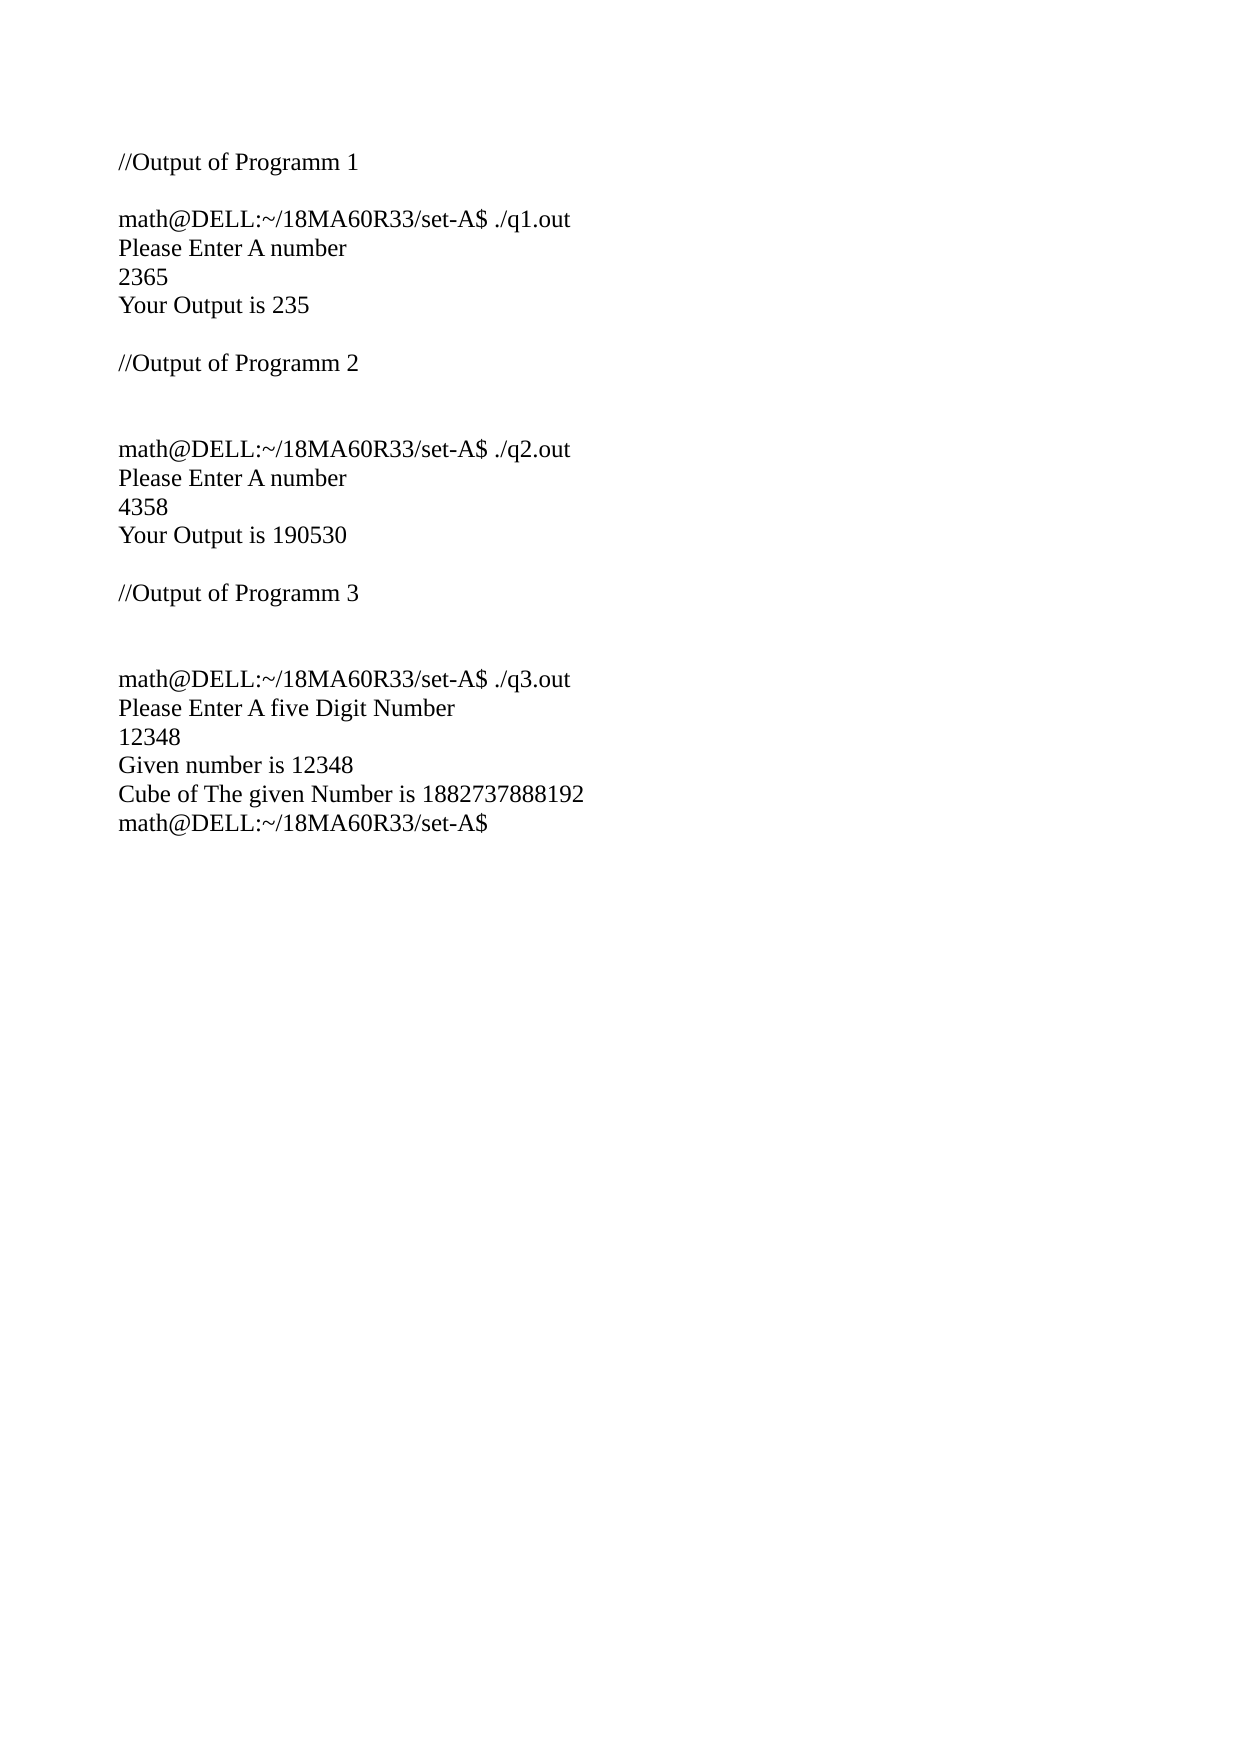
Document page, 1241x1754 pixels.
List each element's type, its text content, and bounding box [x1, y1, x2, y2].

text Please Enter A five Digit Number [118, 693, 1122, 722]
text //Output of Programm 1 [118, 147, 1122, 176]
text Please Enter A number [118, 233, 1122, 262]
text math@DELL:~/18MA60R33/set-A$ ./q3.out [118, 664, 1122, 693]
text 4358 [118, 492, 1122, 521]
text Your Output is 235 [118, 291, 1122, 319]
text math@DELL:~/18MA60R33/set-A$ ./q2.out [118, 434, 1122, 463]
text Given number is 12348 [118, 751, 1122, 779]
text 2365 [118, 262, 1122, 291]
text //Output of Programm 3 [118, 578, 1122, 607]
text Please Enter A number [118, 463, 1122, 492]
text math@DELL:~/18MA60R33/set-A$ ./q1.out [118, 204, 1122, 233]
text //Output of Programm 2 [118, 348, 1122, 377]
text Cube of The given Number is 1882737888192 [118, 779, 1122, 808]
text math@DELL:~/18MA60R33/set-A$ [118, 808, 1122, 837]
text 12348 [118, 722, 1122, 751]
text Your Output is 190530 [118, 521, 1122, 549]
